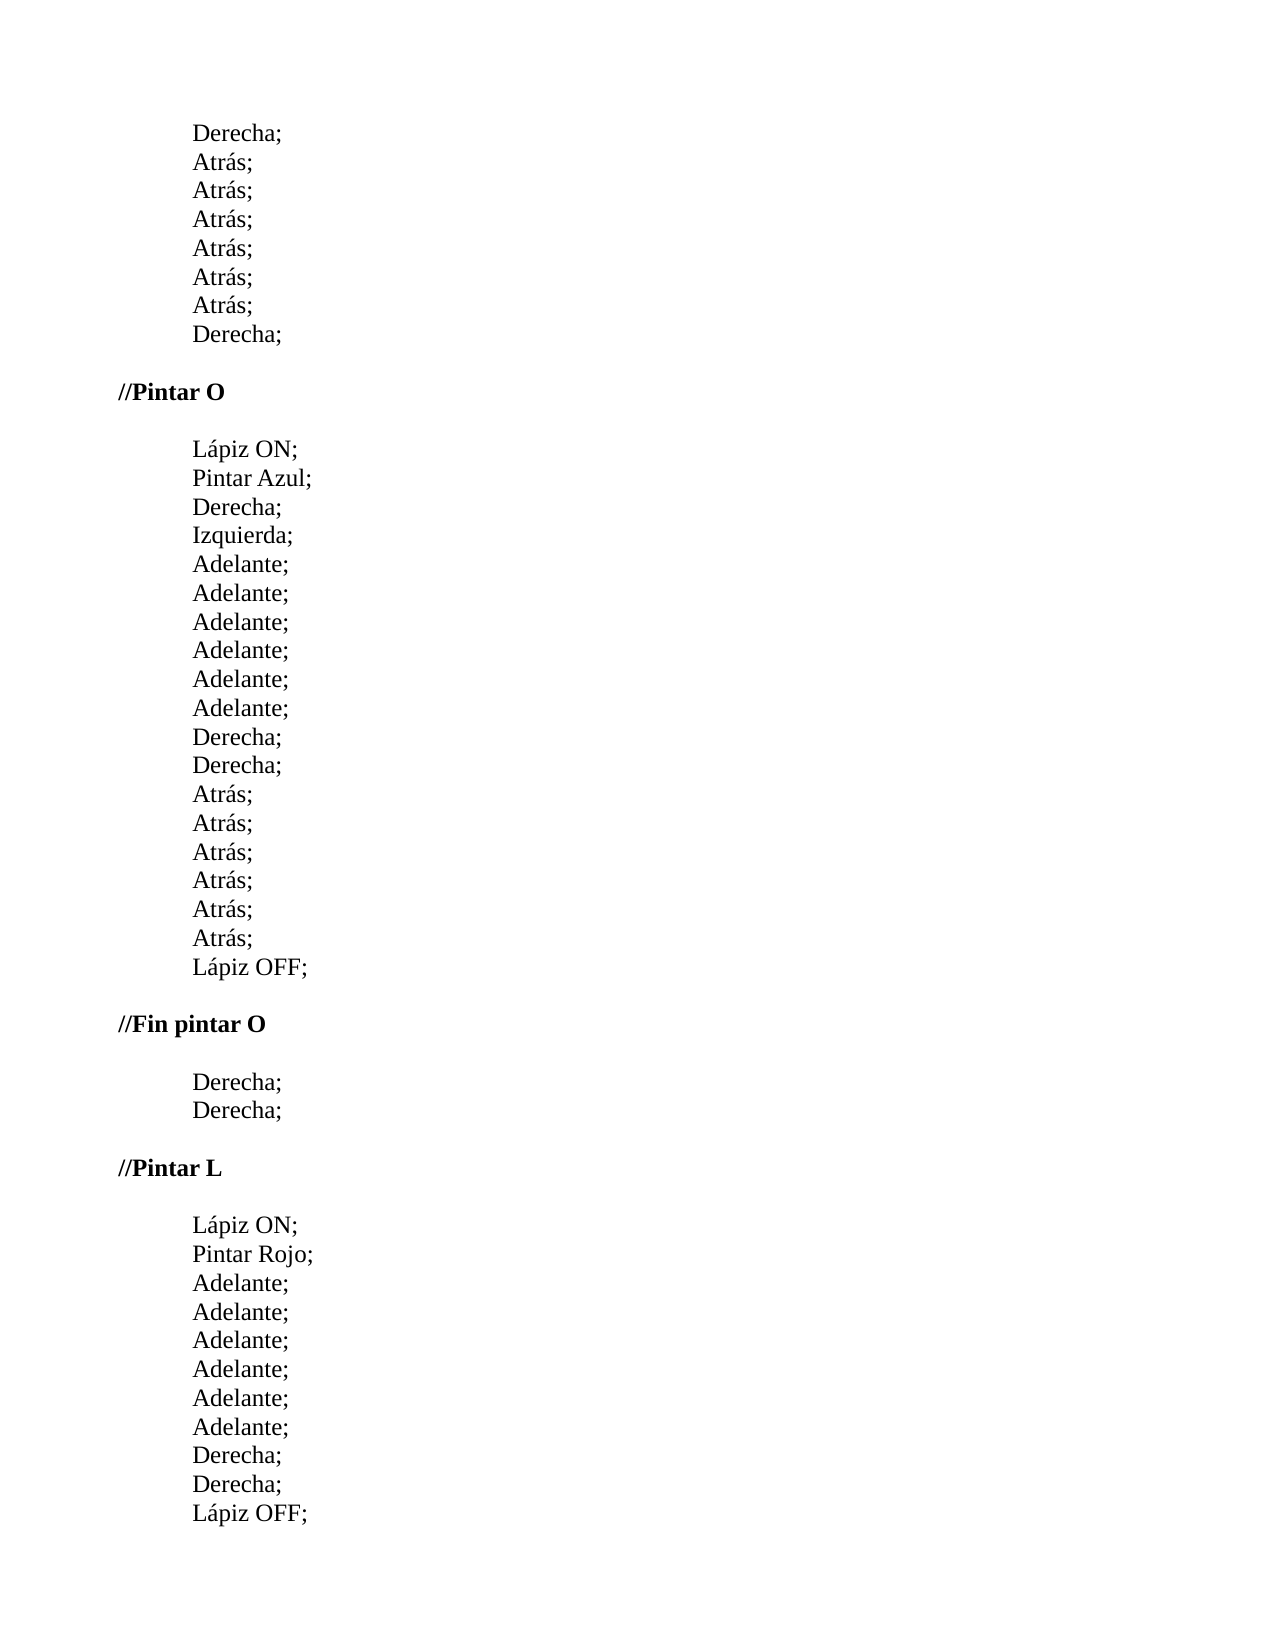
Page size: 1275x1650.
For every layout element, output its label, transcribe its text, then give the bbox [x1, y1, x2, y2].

text Adelante; [118, 1412, 1157, 1441]
text //Pintar O [118, 377, 1157, 406]
text Derecha; [118, 1067, 1157, 1096]
text Adelante; [118, 636, 1157, 664]
text Adelante; [118, 607, 1157, 636]
text Atrás; [118, 291, 1157, 319]
text Atrás; [118, 923, 1157, 952]
text Pintar Rojo; [118, 1239, 1157, 1268]
text Derecha; [118, 492, 1157, 521]
text Atrás; [118, 147, 1157, 176]
text //Pintar L [118, 1153, 1157, 1182]
text Pintar Azul; [118, 463, 1157, 492]
text Atrás; [118, 779, 1157, 808]
text Atrás; [118, 176, 1157, 204]
text Atrás; [118, 866, 1157, 894]
text Derecha; [118, 722, 1157, 751]
text Adelante; [118, 1268, 1157, 1297]
text Derecha; [118, 319, 1157, 348]
text Derecha; [118, 118, 1157, 147]
text Atrás; [118, 233, 1157, 262]
text Adelante; [118, 578, 1157, 607]
text Adelante; [118, 693, 1157, 722]
text Adelante; [118, 1354, 1157, 1383]
text Adelante; [118, 549, 1157, 578]
text Derecha; [118, 751, 1157, 779]
text Lápiz ON; [118, 434, 1157, 463]
text //Fin pintar O [118, 1009, 1157, 1038]
text Derecha; [118, 1096, 1157, 1124]
text Adelante; [118, 664, 1157, 693]
text Derecha; [118, 1469, 1157, 1498]
text Lápiz OFF; [118, 952, 1157, 981]
text Atrás; [118, 262, 1157, 291]
text Atrás; [118, 204, 1157, 233]
text Atrás; [118, 808, 1157, 837]
text Adelante; [118, 1297, 1157, 1326]
text Izquierda; [118, 521, 1157, 549]
text Adelante; [118, 1326, 1157, 1354]
text Lápiz OFF; [118, 1498, 1157, 1527]
text Derecha; [118, 1441, 1157, 1469]
text Adelante; [118, 1383, 1157, 1412]
text Atrás; [118, 837, 1157, 866]
text Lápiz ON; [118, 1211, 1157, 1239]
text Atrás; [118, 894, 1157, 923]
